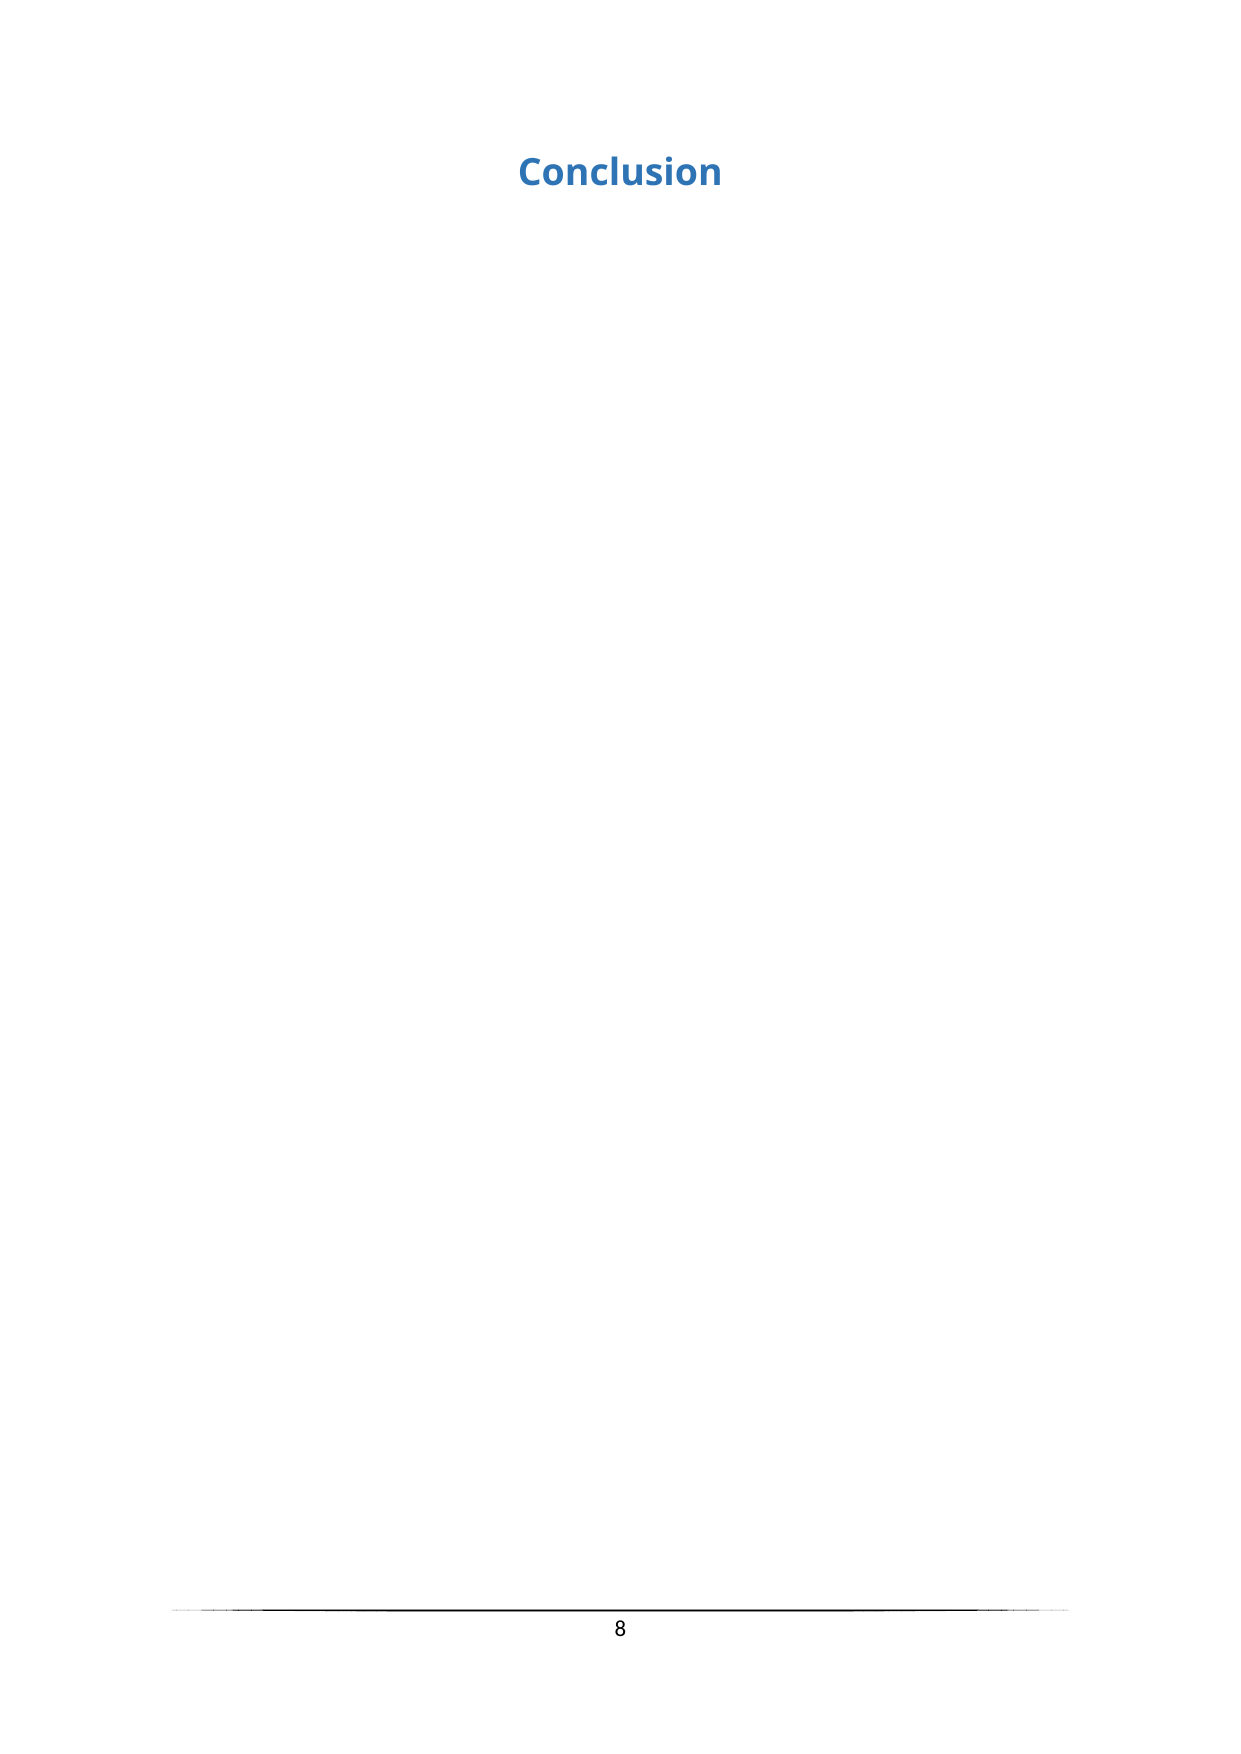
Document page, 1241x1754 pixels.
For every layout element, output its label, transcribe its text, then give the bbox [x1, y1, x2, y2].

subtitle Conclusion [148, 145, 1093, 196]
